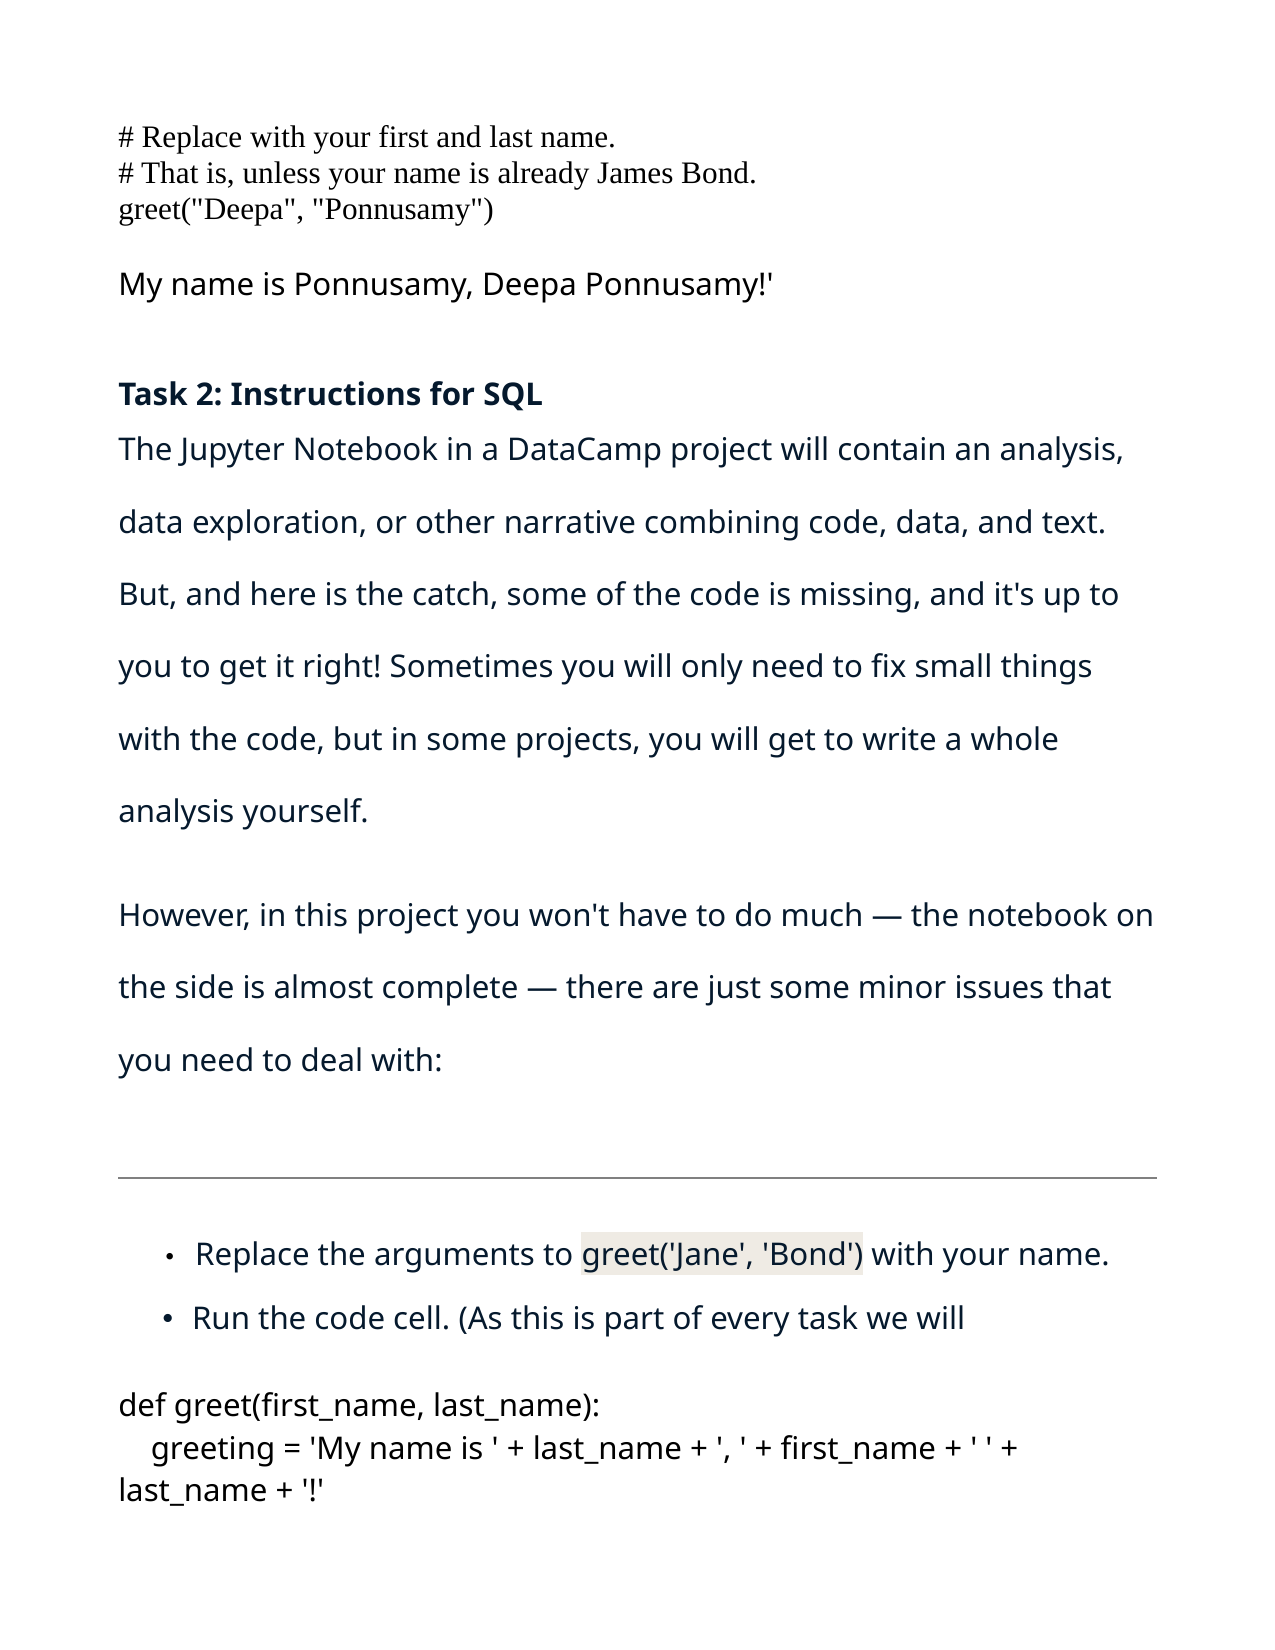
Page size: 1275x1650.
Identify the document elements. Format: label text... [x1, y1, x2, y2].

text greeting = 'My name is ' + last_name + ', ' + first_name + ' ' + last_name + '!' [118, 1426, 1157, 1511]
list Run the code cell. (As this is part of every task we will [162, 1296, 1157, 1339]
text greet("Deepa", "Ponnusamy") [118, 190, 1157, 226]
list Replace the arguments to greet('Jane', 'Bond') with your name. [165, 1232, 1151, 1275]
text # That is, unless your name is already James Bond. [118, 154, 1157, 190]
text The Jupyter Notebook in a DataCamp project will contain an analysis, data exploration, or other narrative combining code, data, and text. But, and here is the catch, some of the code is missing, and it's up to you to get it right! Sometimes you will only need to fix small things with the code, but in some projects, you will get to write a whole analysis yourself. [118, 427, 1157, 832]
text However, in this project you won't have to do much — the notebook on the side is almost complete — there are just some minor issues that you need to deal with: [118, 893, 1157, 1080]
text def greet(first_name, last_name): [118, 1383, 1157, 1426]
subtitle Task 2: Instructions for SQL [118, 372, 1157, 415]
text My name is Ponnusamy, Deepa Ponnusamy!' [118, 262, 1157, 304]
text # Replace with your first and last name. [118, 118, 1157, 154]
